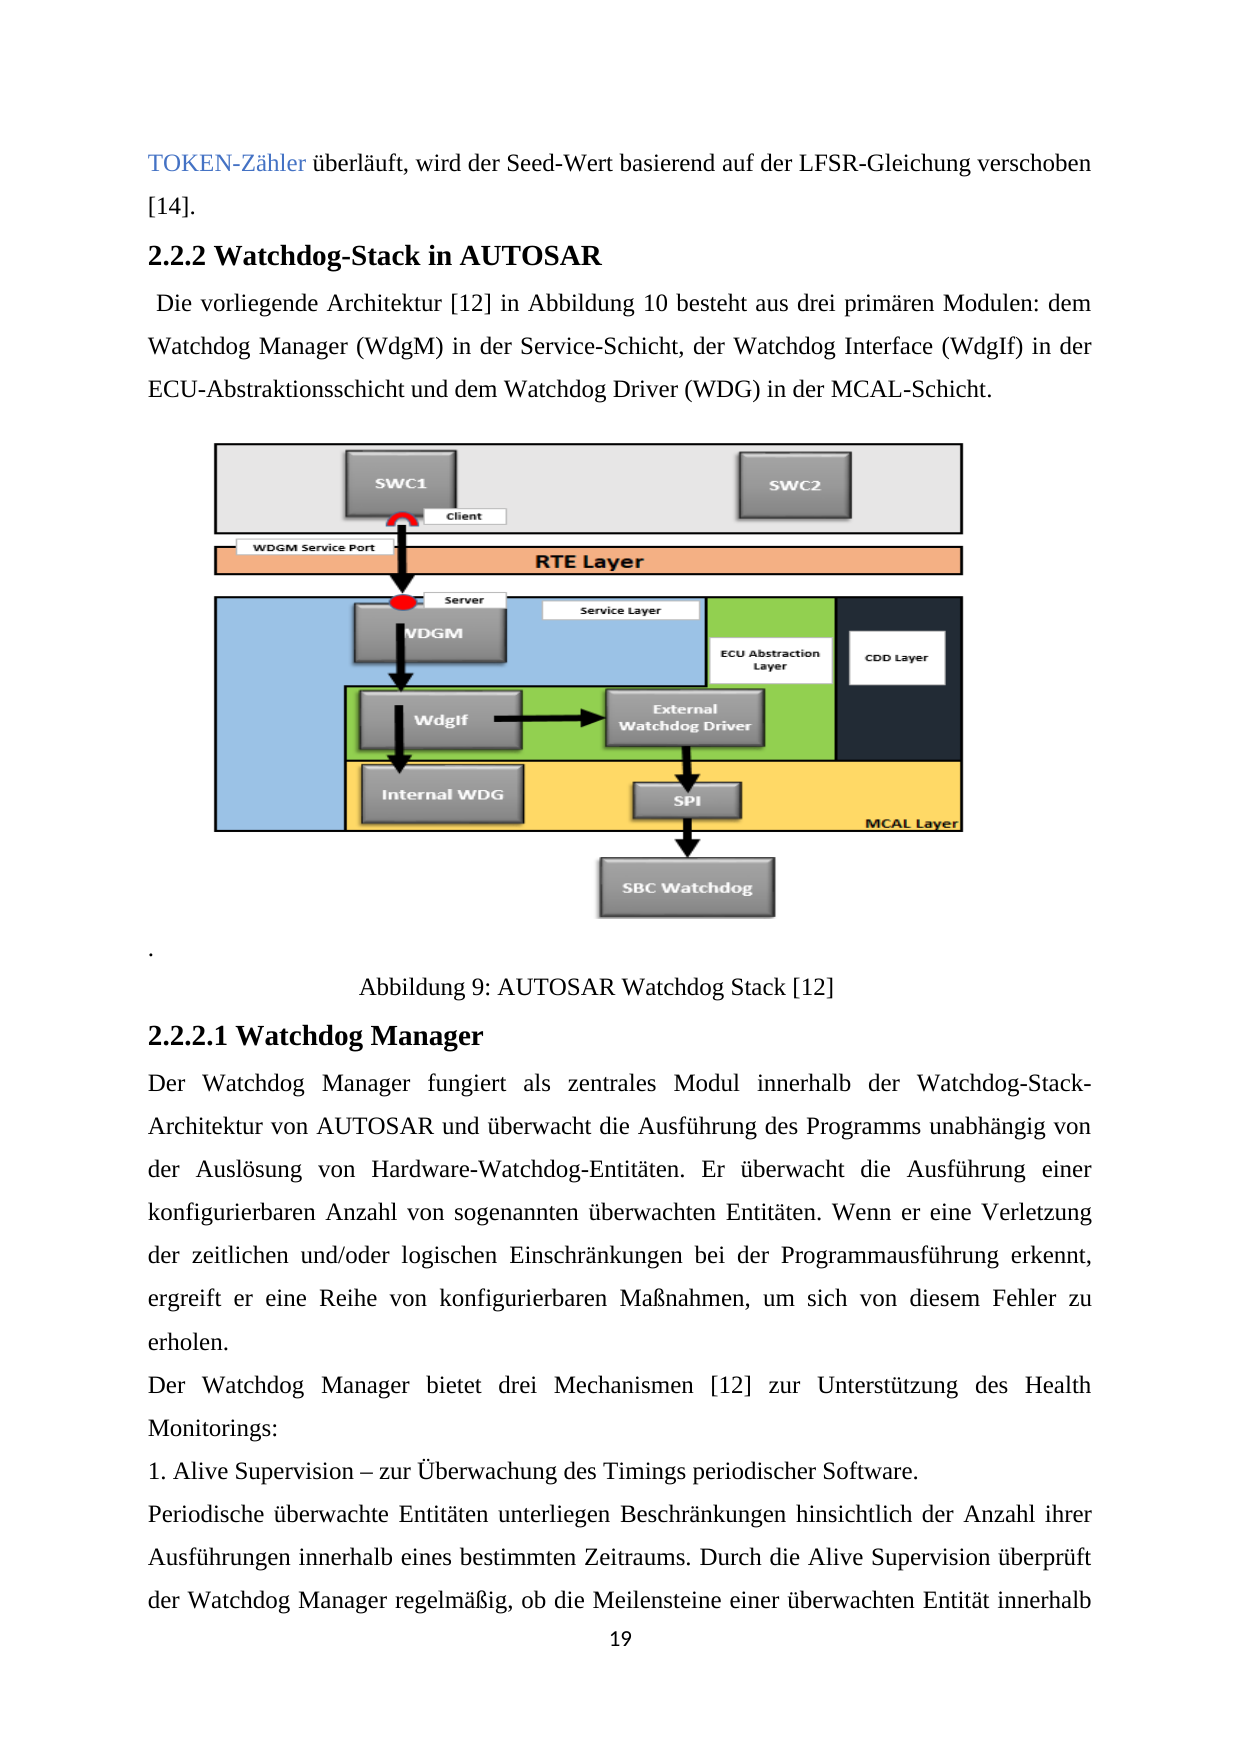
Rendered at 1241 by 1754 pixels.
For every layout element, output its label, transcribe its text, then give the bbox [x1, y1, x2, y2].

text Die vorliegende Architektur [12] in Abbildung 10 besteht aus drei primären Modulen: dem Watchdog Manager (WdgM) in der Service-Schicht, der Watchdog Interface (WdgIf) in der ECU-Abstraktionsschicht und dem Watchdog Driver (WDG) in der MCAL-Schicht. [148, 288, 1093, 403]
text . [148, 434, 1093, 962]
text Der Watchdog Manager fungiert als zentrales Modul innerhalb der Watchdog-Stack-Architektur von AUTOSAR und überwacht die Ausführung des Programms unabhängig von der Auslösung von Hardware-Watchdog-Entitäten. Er überwacht die Ausführung einer konfigurierbaren Anzahl von sogenannten überwachten Entitäten. Wenn er eine Verletzung der zeitlichen und/oder logischen Einschränkungen bei der Programmausführung erkennt, ergreift er eine Reihe von konfigurierbaren Maßnahmen, um sich von diesem Fehler zu erholen. [148, 1068, 1093, 1355]
subtitle 2.2.2.1 Watchdog Manager [148, 997, 1093, 1051]
subtitle 2.2.2 Watchdog-Stack in AUTOSAR [148, 238, 1093, 272]
text Der Watchdog Manager bietet drei Mechanismen [12] zur Unterstützung des Health Monitorings: [148, 1370, 1093, 1442]
text Periodische überwachte Entitäten unterliegen Beschränkungen hinsichtlich der Anzahl ihrer Ausführungen innerhalb eines bestimmten Zeitraums. Durch die Alive Supervision überprüft der Watchdog Manager regelmäßig, ob die Meilensteine einer überwachten Entität innerhalb [148, 1499, 1093, 1614]
text 1. Alive Supervision – zur Überwachung des Timings periodischer Software. [148, 1456, 1093, 1485]
text TOKEN-Zähler überläuft, wird der Seed-Wert basierend auf der LFSR-Gleichung verschoben [14]. [148, 148, 1093, 219]
text Abbildung 9: AUTOSAR Watchdog Stack [12] [211, 972, 982, 1001]
